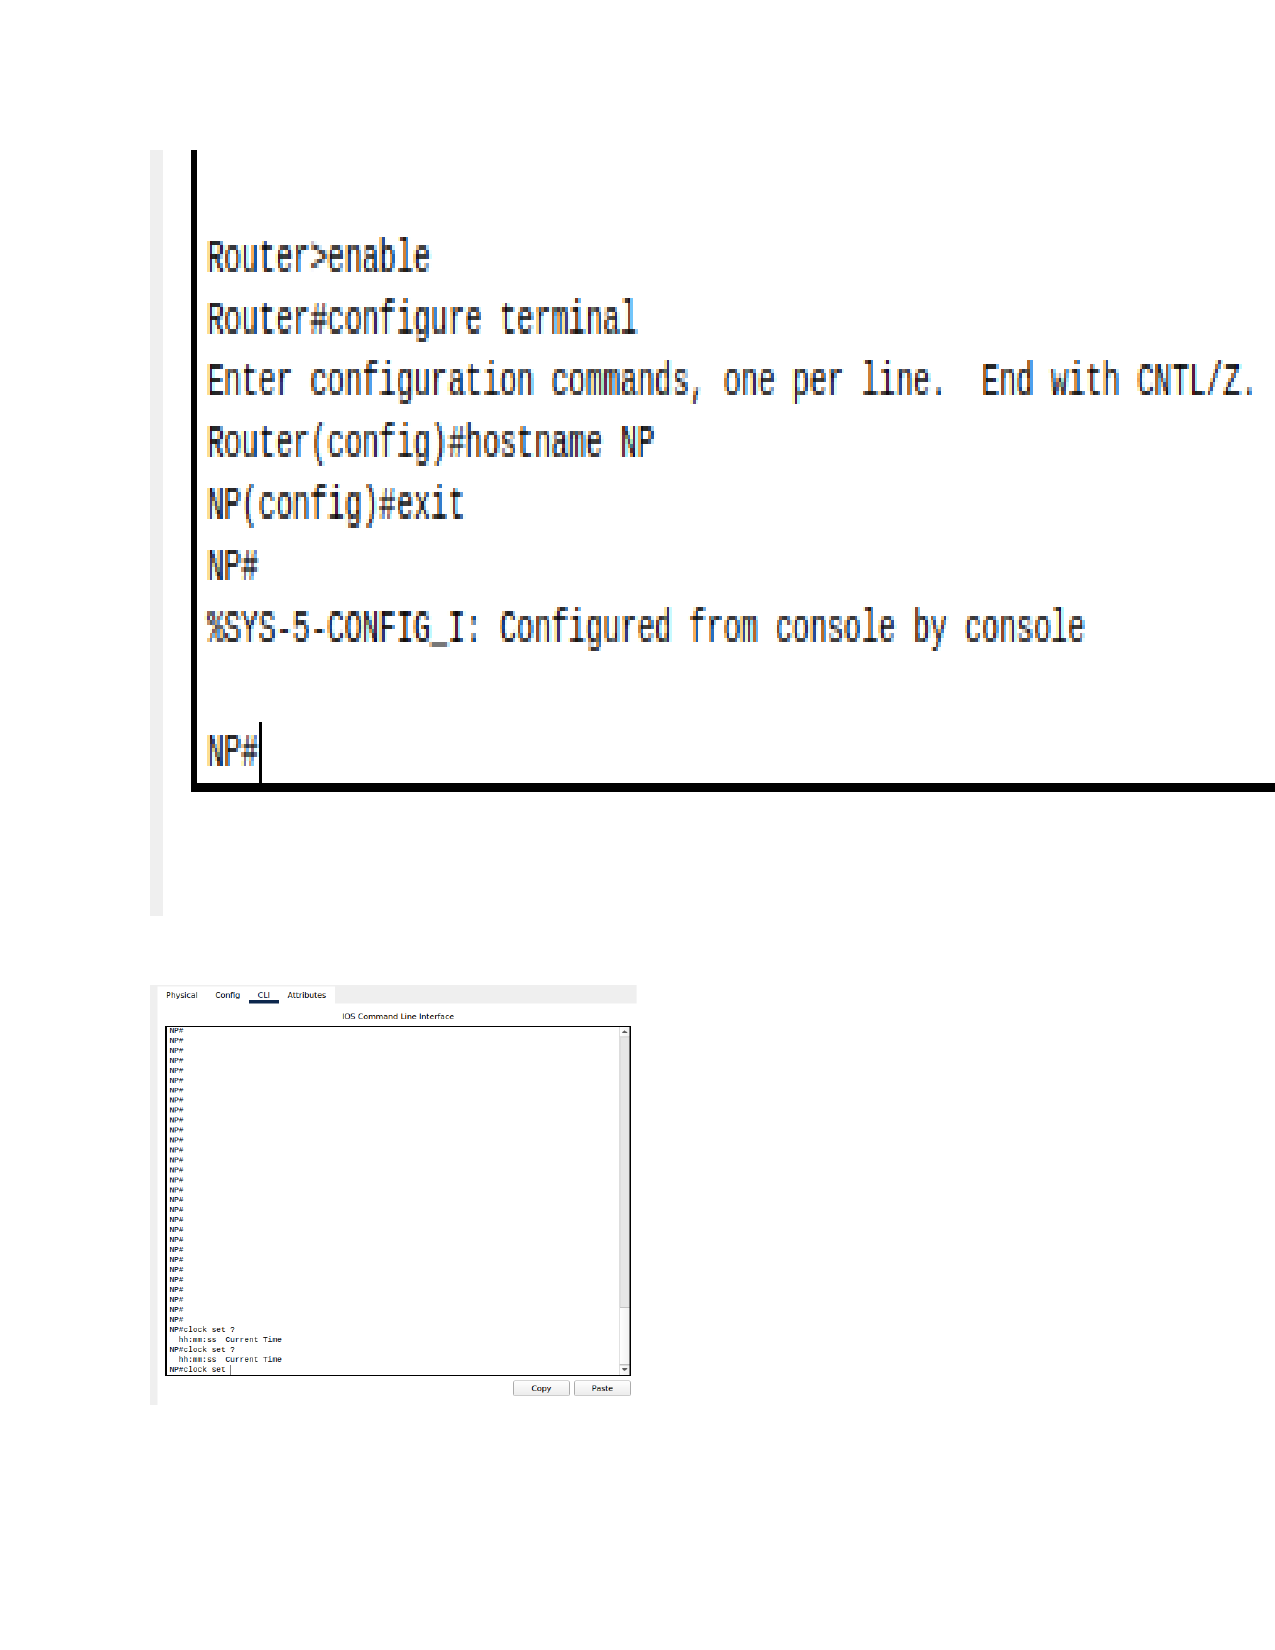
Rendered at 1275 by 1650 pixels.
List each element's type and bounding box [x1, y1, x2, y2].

picture [150, 150, 1275, 916]
picture [150, 985, 637, 1405]
